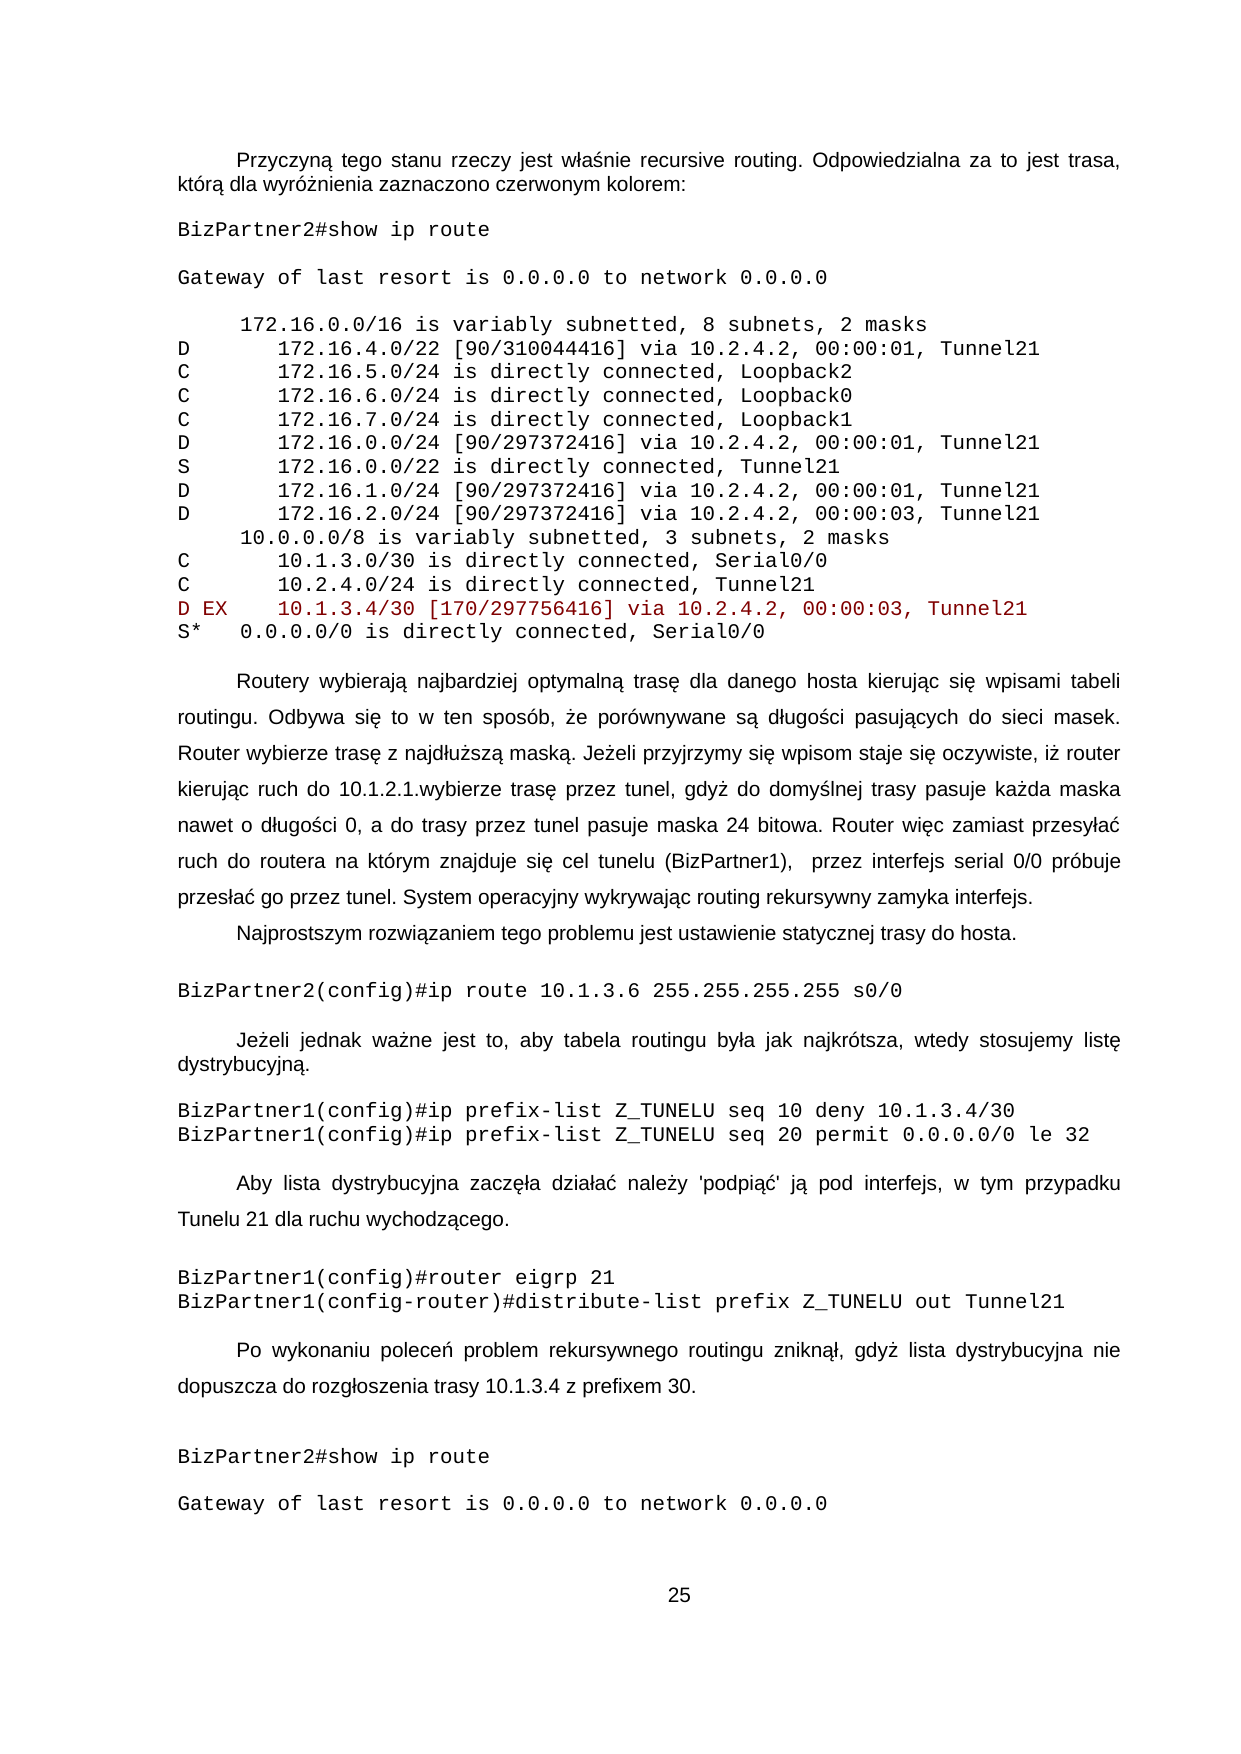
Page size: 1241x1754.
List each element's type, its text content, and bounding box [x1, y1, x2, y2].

text S 172.16.0.0/22 is directly connected, Tunnel21 [177, 456, 1122, 479]
text Gateway of last resort is 0.0.0.0 to network 0.0.0.0 [177, 267, 1122, 290]
text Po wykonaniu poleceń problem rekursywnego routingu zniknął, gdyż lista dystrybucyjna nie dopuszcza do rozgłoszenia trasy 10.1.3.4 z prefixem 30. [177, 1338, 1122, 1398]
text Najprostszym rozwiązaniem tego problemu jest ustawienie statycznej trasy do hosta. [177, 921, 1122, 944]
text BizPartner2#show ip route [177, 1446, 1122, 1470]
text Routery wybierają najbardziej optymalną trasę dla danego hosta kierując się wpisami tabeli routingu. Odbywa się to w ten sposób, że porównywane są długości pasujących do sieci masek. Router wybierze trasę z najdłuższą maską. Jeżeli przyjrzymy się wpisom staje się oczywiste, iż router kierując ruch do 10.1.2.1.wybierze trasę przez tunel, gdyż do domyślnej trasy pasuje każda maska nawet o długości 0, a do trasy przez tunel pasuje maska 24 bitowa. Router więc zamiast przesyłać ruch do routera na którym znajduje się cel tunelu (BizPartner1), przez interfejs serial 0/0 próbuje przesłać go przez tunel. System operacyjny wykrywając routing rekursywny zamyka interfejs. [177, 669, 1122, 909]
text BizPartner1(config)#ip prefix-list Z_TUNELU seq 20 permit 0.0.0.0/0 le 32 [177, 1124, 1122, 1147]
text C 10.1.3.0/30 is directly connected, Serial0/0 [177, 551, 1122, 574]
text C 172.16.6.0/24 is directly connected, Loopback0 [177, 385, 1122, 409]
text C 172.16.7.0/24 is directly connected, Loopback1 [177, 409, 1122, 432]
text BizPartner1(config)#router eigrp 21 [177, 1267, 1122, 1291]
text C 10.2.4.0/24 is directly connected, Tunnel21 [177, 574, 1122, 598]
text D 172.16.0.0/24 [90/297372416] via 10.2.4.2, 00:00:01, Tunnel21 [177, 432, 1122, 456]
text BizPartner2(config)#ip route 10.1.3.6 255.255.255.255 s0/0 [177, 981, 1122, 1004]
text BizPartner2#show ip route [177, 219, 1122, 243]
text BizPartner1(config)#ip prefix-list Z_TUNELU seq 10 deny 10.1.3.4/30 [177, 1100, 1122, 1124]
text D 172.16.1.0/24 [90/297372416] via 10.2.4.2, 00:00:01, Tunnel21 [177, 479, 1122, 503]
text 172.16.0.0/16 is variably subnetted, 8 subnets, 2 masks [177, 314, 1122, 338]
text Gateway of last resort is 0.0.0.0 to network 0.0.0.0 [177, 1493, 1122, 1517]
text Jeżeli jednak ważne jest to, aby tabela routingu była jak najkrótsza, wtedy stosujemy listę dystrybucyjną. [177, 1028, 1122, 1076]
text Przyczyną tego stanu rzeczy jest właśnie recursive routing. Odpowiedzialna za to jest trasa, którą dla wyróżnienia zaznaczono czerwonym kolorem: [177, 148, 1122, 196]
text Aby lista dystrybucyjna zaczęła działać należy 'podpiąć' ją pod interfejs, w tym przypadku Tunelu 21 dla ruchu wychodzącego. [177, 1171, 1122, 1231]
text S* 0.0.0.0/0 is directly connected, Serial0/0 [177, 621, 1122, 645]
text D EX 10.1.3.4/30 [170/297756416] via 10.2.4.2, 00:00:03, Tunnel21 [177, 598, 1122, 621]
text BizPartner1(config-router)#distribute-list prefix Z_TUNELU out Tunnel21 [177, 1291, 1122, 1314]
text D 172.16.4.0/22 [90/310044416] via 10.2.4.2, 00:00:01, Tunnel21 [177, 338, 1122, 361]
text C 172.16.5.0/24 is directly connected, Loopback2 [177, 361, 1122, 385]
text D 172.16.2.0/24 [90/297372416] via 10.2.4.2, 00:00:03, Tunnel21 [177, 503, 1122, 527]
text 10.0.0.0/8 is variably subnetted, 3 subnets, 2 masks [177, 527, 1122, 551]
